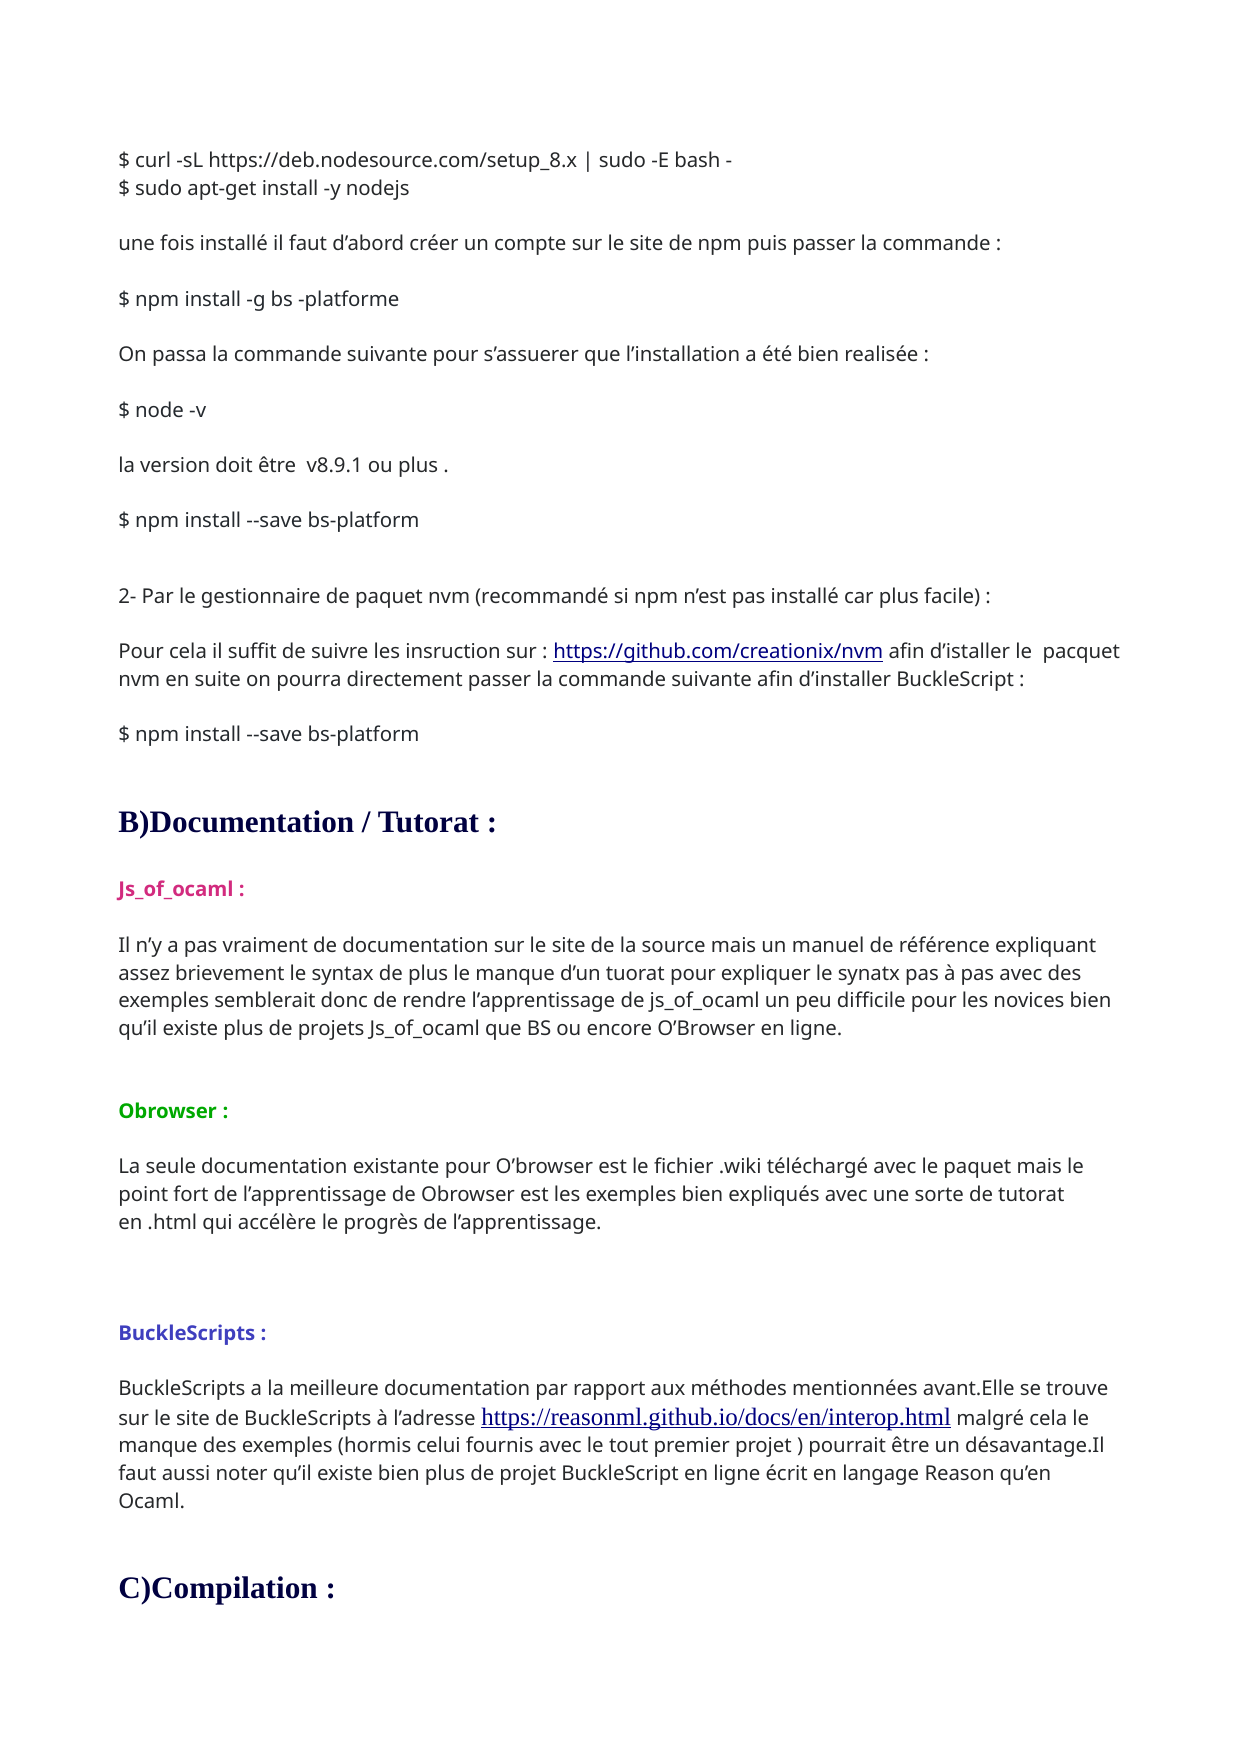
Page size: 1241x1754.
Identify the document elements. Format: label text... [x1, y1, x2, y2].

text Pour cela il suffit de suivre les insruction sur : https://github.com/creationix/nvm afin d’istaller le pacquet nvm en suite on pourra directement passer la commande suivante afin d’installer BuckleScript : [118, 637, 1122, 692]
text Il n’y a pas vraiment de documentation sur le site de la source mais un manuel de référence expliquant assez brievement le syntax de plus le manque d’un tuorat pour expliquer le synatx pas à pas avec des exemples semblerait donc de rendre l’apprentissage de js_of_ocaml un peu difficile pour les novices bien qu’il existe plus de projets Js_of_ocaml que BS ou encore O’Browser en ligne. [118, 931, 1122, 1041]
text $ npm install --save bs-platform [118, 506, 1122, 534]
text On passa la commande suivante pour s’assuerer que l’installation a été bien realisée : [118, 340, 1122, 367]
text $ npm install -g bs -platforme [118, 284, 1122, 312]
text BuckleScripts a la meilleure documentation par rapport aux méthodes mentionnées avant.Elle se trouve sur le site de BuckleScripts à l’adresse https://reasonml.github.io/docs/en/interop.html malgré cela le manque des exemples (hormis celui fournis avec le tout premier projet ) pourrait être un désavantage.Il faut aussi noter qu’il existe bien plus de projet BuckleScript en ligne écrit en langage Reason qu’en Ocaml. [118, 1374, 1122, 1514]
text $ node -v [118, 395, 1122, 423]
text 2- Par le gestionnaire de paquet nvm (recommandé si npm n’est pas installé car plus facile) : [118, 582, 1122, 609]
text la version doit être v8.9.1 ou plus . [118, 451, 1122, 478]
text BuckleScripts : [118, 1318, 1122, 1346]
text une fois installé il faut d’abord créer un compte sur le site de npm puis passer la commande : [118, 229, 1122, 257]
text Obrowser : [118, 1097, 1122, 1124]
text B)Documentation / Tutorat : [118, 803, 1122, 839]
text $ sudo apt-get install -y nodejs [118, 173, 1122, 201]
text Js_of_ocaml : [118, 875, 1122, 903]
text C)Compilation : [118, 1569, 1122, 1605]
text La seule documentation existante pour O’browser est le fichier .wiki téléchargé avec le paquet mais le point fort de l’apprentissage de Obrowser est les exemples bien expliqués avec une sorte de tutorat en .html qui accélère le progrès de l’apprentissage. [118, 1152, 1122, 1235]
text $ curl -sL https://deb.nodesource.com/setup_8.x | sudo -E bash - [118, 146, 1122, 173]
text $ npm install --save bs-platform [118, 720, 1122, 748]
